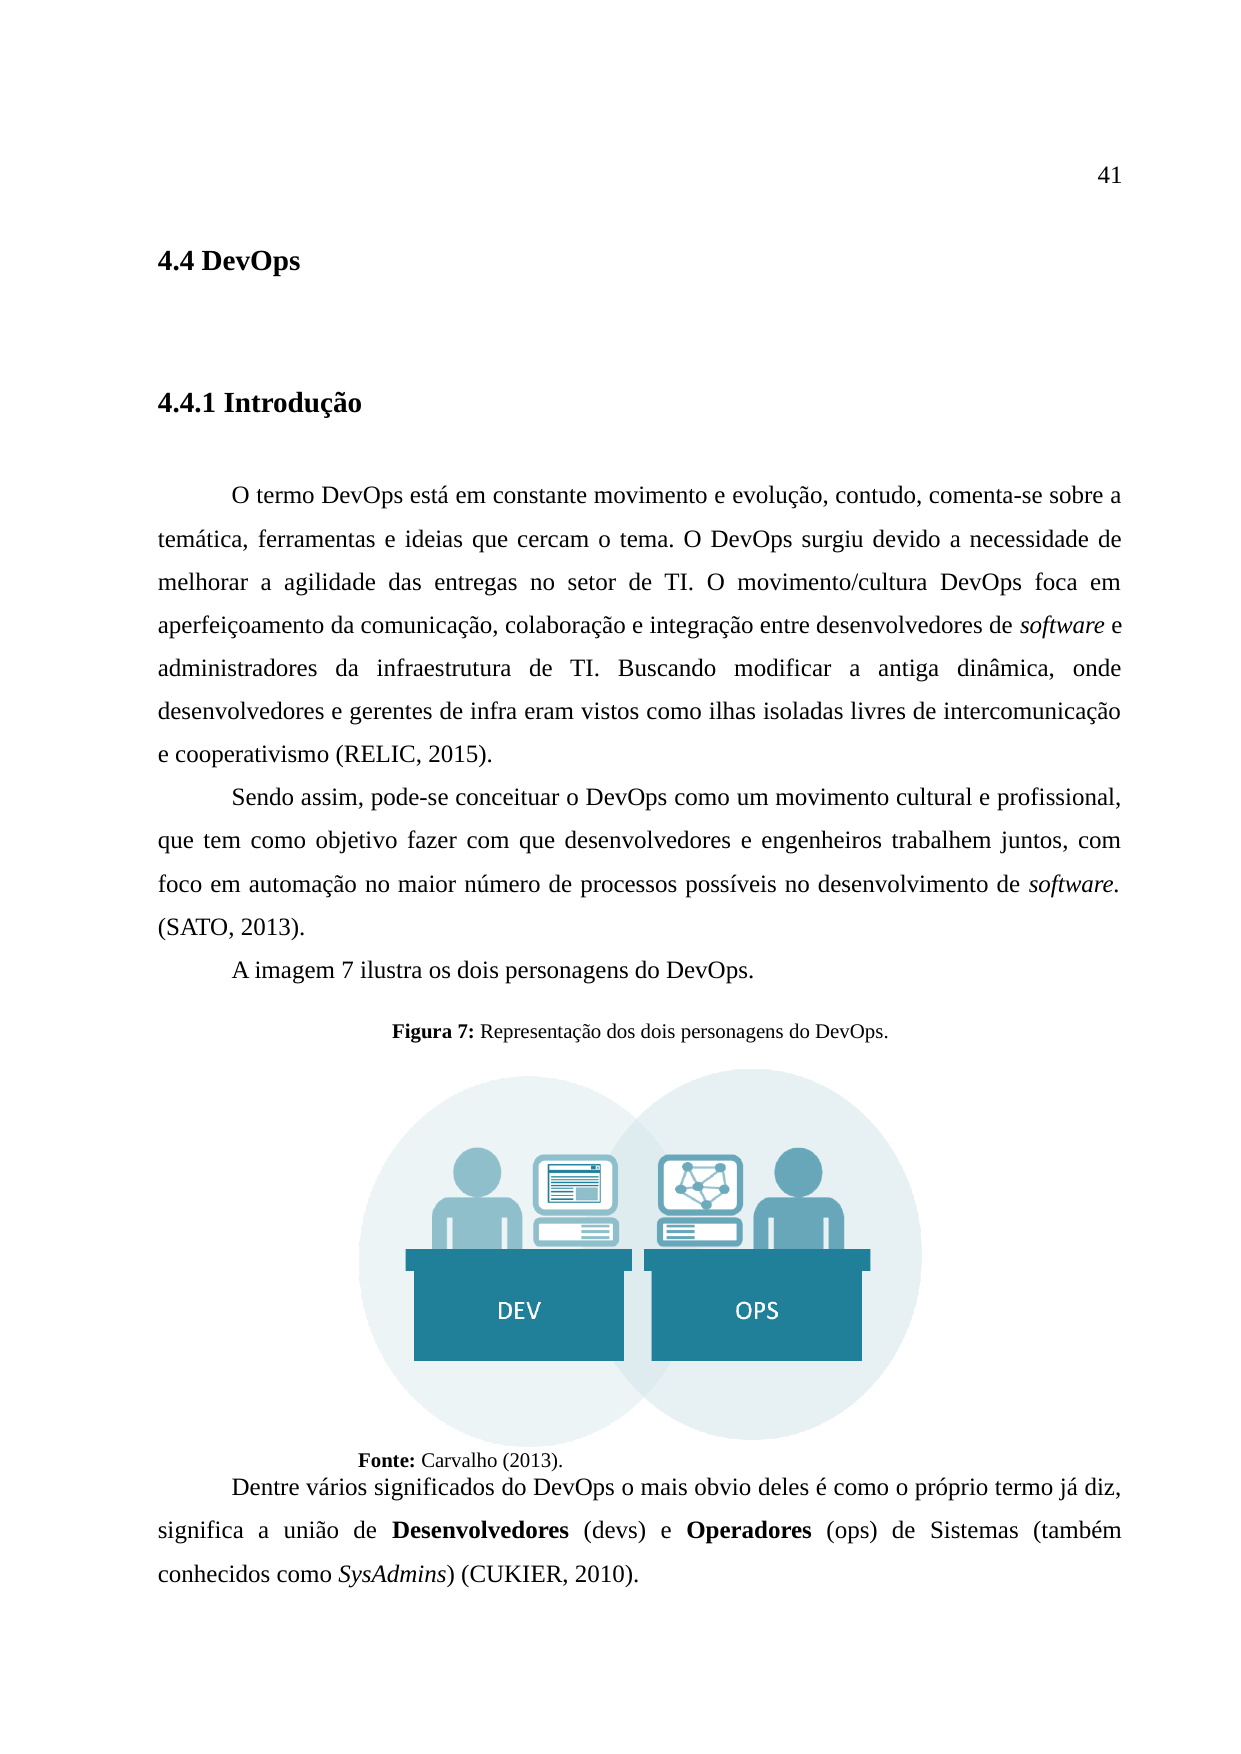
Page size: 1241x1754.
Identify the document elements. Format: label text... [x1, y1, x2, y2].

text O termo DevOps está em constante movimento e evolução, contudo, comenta-se sobre a temática, ferramentas e ideias que cercam o tema. O DevOps surgiu devido a necessidade de melhorar a agilidade das entregas no setor de TI. O movimento/cultura DevOps foca em aperfeiçoamento da comunicação, colaboração e integração entre desenvolvedores de software e administradores da infraestrutura de TI. Buscando modificar a antiga dinâmica, onde desenvolvedores e gerentes de infra eram vistos como ilhas isoladas livres de intercomunicação e cooperativismo (RELIC, 2015). [158, 481, 1122, 768]
text Figura 7: Representação dos dois personagens do DevOps. [358, 1019, 922, 1043]
picture [357, 1067, 923, 1448]
text Fonte: Carvalho (2013). [358, 1448, 922, 1472]
text A imagem 7 ilustra os dois personagens do DevOps. [158, 955, 1122, 984]
text Dentre vários significados do DevOps o mais obvio deles é como o próprio termo já diz, significa a união de Desenvolvedores (devs) e Operadores (ops) de Sistemas (também conhecidos como SysAdmins) (CUKIER, 2010). [158, 1472, 1122, 1587]
subtitle 4.4 DevOps [158, 243, 1122, 277]
text Sendo assim, pode-se conceituar o DevOps como um movimento cultural e profissional, que tem como objetivo fazer com que desenvolvedores e engenheiros trabalhem juntos, com foco em automação no maior número de processos possíveis no desenvolvimento de software. (SATO, 2013). [158, 782, 1122, 941]
subtitle 4.4.1 Introdução [158, 386, 1122, 419]
